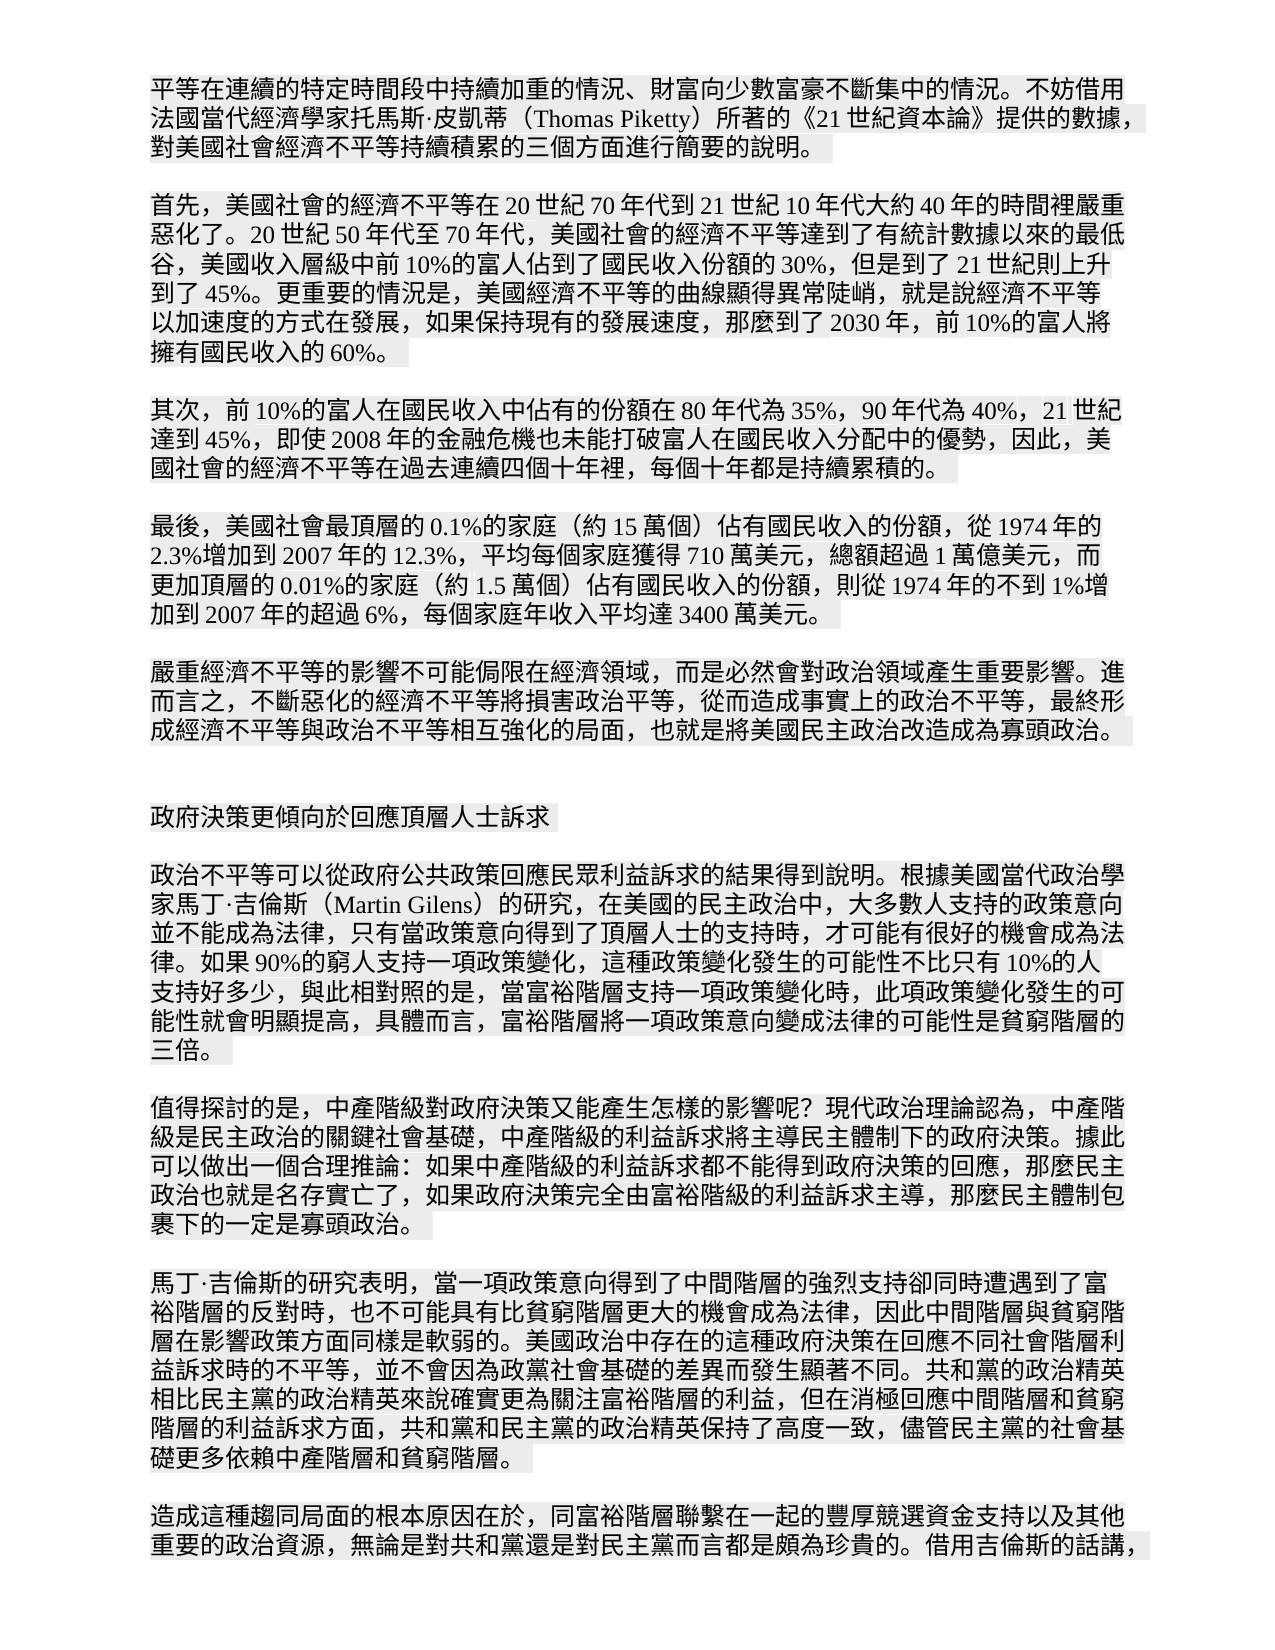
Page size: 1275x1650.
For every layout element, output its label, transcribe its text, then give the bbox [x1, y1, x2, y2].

text 川普的「美國夢」：一個國家治理困局的集中表達 https://goo.gl/BLu3tE 紐約地產商、共和黨人唐納·川普當選美國總統，在主流意見看來，完全出乎意料。世人習慣於用「黑天鵝」來形象的表達此類「反常」現象。其實，川普的勝選是美國政治演變的結果。概括來講，從20世紀70年代開始，美國的經濟不平等愈演愈烈，從而對作為民主政治核心原則的政治平等造成了嚴重的損害，進而導致經濟不平等與政治不平等的相互強化，最終結果就是美國民主政治的衰落和寡頭政治的興起。聲稱美國是寡頭政治將使主流意見不悅，因為幾十年來美國一直被視為西方民主政治的代表，是世界各國學習的榜樣。 誰也不能否認民主政治是世界政治發展的潮流，但是當今的美國是否依然代表著這個潮流，則是完全可以討論的。羅斯福新政所開創的美國民主政治的盛大氣象已經沒落了，基本的理由就在於，政治平等的原則已經不能有效制約經濟不平等的擴張，反而在經濟不平等的急劇發展下流於形式，法律上的政治平等已經被事實上的政治不平等所取代。這種局面既是當今美國政治的真相，也是川普在總統大選中獲勝的社會基礎，而且構成了制約川普執政的主要結構性條件。 經濟不平等推動美國民主演變為寡頭政治 川普的勝選絕非「庶民的勝利」。雖然在競選運動中，數以百萬計的貧窮民眾給予了他堅定的支持，並且在最後的投票中，他也獲得了來自白人勞工階級的大量選票，川普將在執政中回饋那些給予他支持的白人選民。然而，川普並非是貧窮階級的利益代表。川普的當選只是表明體制之外的精英有效地借助了民眾的不滿，從而成功地戰勝了體制化的精英群體。 體制外的精英向體制化的精英群體發起挑戰，至少反映了當今美國政治生活中的兩個重要趨勢。首先是美國政府應對2008年金融危機的政策招致了精英的不滿，或者說奧巴馬政府推行的軟弱金融監管政策和全民廉價醫保政策，招致了保守派精英的強烈不滿。其次，美國體制化的精英努力營造，並且竭力維持的對公共領域的領導權（即意大利馬克思主義理論家安東尼奧·葛蘭西[ 1891—1937]所說的「霸權」），由於拘泥於自我陶醉其中的「主流輿論」，逐漸失去了對於普羅大眾的影響力，已經在此次總統大選中遭到了重創。 進步主義運動和羅斯福新政塑造了一個有利於政治平等限制經濟不平等的宏觀環境，而世界大戰對以勞工階級為主體的下層民眾力量的增強，以及第二次世界大戰結束之後經濟繁榮時代的到來，都為美國社會經濟不平等的緩和提供了條件。然而，這一切從20世紀70年代開始悄然改變，美國社會的經濟不平等朝著持續積累的方向發展，進而不斷地侵蝕美國的民主政治，最後演化成為今天的寡頭政治。 所謂持續積累的經濟不平等就是指經濟不平等以加速度的方式迅速發展，具體而言，可以從三個維度來透視持續積累的經濟不平等，即經濟不平等在長時段中的惡化情況、經濟不平等在連續的特定時間段中持續加重的情況、財富向少數富豪不斷集中的情況。不妨借用法國當代經濟學家托馬斯·皮凱蒂（Thomas Piketty）所著的《21世紀資本論》提供的數據，對美國社會經濟不平等持續積累的三個方面進行簡要的說明。 首先，美國社會的經濟不平等在20世紀70年代到21世紀10年代大約40年的時間裡嚴重惡化了。20世紀50年代至70年代，美國社會的經濟不平等達到了有統計數據以來的最低谷，美國收入層級中前10%的富人佔到了國民收入份額的30%，但是到了21世紀則上升到了45%。更重要的情況是，美國經濟不平等的曲線顯得異常陡峭，就是說經濟不平等以加速度的方式在發展，如果保持現有的發展速度，那麼到了2030年，前10%的富人將擁有國民收入的60%。 其次，前10%的富人在國民收入中佔有的份額在80年代為35%，90年代為40%，21世紀達到45%，即使2008年的金融危機也未能打破富人在國民收入分配中的優勢，因此，美國社會的經濟不平等在過去連續四個十年裡，每個十年都是持續累積的。 最後，美國社會最頂層的0.1%的家庭（約15萬個）佔有國民收入的份額，從1974年的2.3%增加到2007年的12.3%，平均每個家庭獲得710萬美元，總額超過1萬億美元，而更加頂層的0.01%的家庭（約1.5萬個）佔有國民收入的份額，則從1974年的不到1%增加到2007年的超過6%，每個家庭年收入平均達3400萬美元。 嚴重經濟不平等的影響不可能侷限在經濟領域，而是必然會對政治領域產生重要影響。進而言之，不斷惡化的經濟不平等將損害政治平等，從而造成事實上的政治不平等，最終形成經濟不平等與政治不平等相互強化的局面，也就是將美國民主政治改造成為寡頭政治。 政府決策更傾向於回應頂層人士訴求 政治不平等可以從政府公共政策回應民眾利益訴求的結果得到說明。根據美國當代政治學家馬丁·吉倫斯（Martin Gilens）的研究，在美國的民主政治中，大多數人支持的政策意向並不能成為法律，只有當政策意向得到了頂層人士的支持時，才可能有很好的機會成為法律。如果90%的窮人支持一項政策變化，這種政策變化發生的可能性不比只有10%的人支持好多少，與此相對照的是，當富裕階層支持一項政策變化時，此項政策變化發生的可能性就會明顯提高，具體而言，富裕階層將一項政策意向變成法律的可能性是貧窮階層的三倍。 值得探討的是，中產階級對政府決策又能產生怎樣的影響呢？現代政治理論認為，中產階級是民主政治的關鍵社會基礎，中產階級的利益訴求將主導民主體制下的政府決策。據此可以做出一個合理推論：如果中產階級的利益訴求都不能得到政府決策的回應，那麼民主政治也就是名存實亡了，如果政府決策完全由富裕階級的利益訴求主導，那麼民主體制包裹下的一定是寡頭政治。 馬丁·吉倫斯的研究表明，當一項政策意向得到了中間階層的強烈支持卻同時遭遇到了富裕階層的反對時，也不可能具有比貧窮階層更大的機會成為法律，因此中間階層與貧窮階層在影響政策方面同樣是軟弱的。美國政治中存在的這種政府決策在回應不同社會階層利益訴求時的不平等，並不會因為政黨社會基礎的差異而發生顯著不同。共和黨的政治精英相比民主黨的政治精英來說確實更為關注富裕階層的利益，但在消極回應中間階層和貧窮階層的利益訴求方面，共和黨和民主黨的政治精英保持了高度一致，儘管民主黨的社會基礎更多依賴中產階層和貧窮階層。 造成這種趨同局面的根本原因在於，同富裕階層聯繫在一起的豐厚競選資金支持以及其他重要的政治資源，無論是對共和黨還是對民主黨而言都是頗為珍貴的。借用吉倫斯的話講，美國的富人能夠借用金錢來購買對政治精英的影響力，從而支持他們的政策立場。 當普通民眾法律上的政治平等，在政治過程中遭到了經濟不平等的阻擊之後，公民權利與福利就會發生實質性萎縮。可以從以下三個方面來觀察美國公民權利與福利的實質性萎縮。 首先，最低工資不斷受到侵蝕。雖然就絕對量而言，最低工資水平在過去四十年裡有了提高，但是如果考慮到通貨膨脹的因素，美國最低工資的實際價值下降了約40%。美國當代政治學家拉里·巴特爾斯（Larry Bartels）指出，面對公眾對提高最低工資的一貫和壓倒性支持，華盛頓的政客卻選擇了拖延、阻擾、混淆黑白的態度。其次，醫療保障制度的落後。美國的醫療保障制度長期以來備受批評，奧巴馬政府啟動了建立低成本的全民醫保制度的政策過程，但縱使在政治條件最有利於民主黨的時候，奧巴馬的全民醫保政策也未能實現初衷，最終不得不向企業集團作出重大讓步。最後，工會會員大幅度縮減，工會的地位和影響力不斷式微，2005年美國工會率下降到了12.5%。 社會流動機會越來越少，「美國夢」光輝不再 在經濟不平等與政治不平等相互強化的作用下，美國的社會結構日益封閉，社會流動的機會越來越少，曾經激盪幾乎整個世界的「美國夢」，光輝不在。政治平等原則對經濟不平等的嵌入，目的就是為了在經濟不平等的公民之間建構相同的身份，從而在一定程度上打破由於經濟不平等而導致的森嚴的社會分層體系，這就意味著政治平等要打破不同社會階層之間的區隔，擴大社會流動的機會，因此社會流動性的程度與社會分層固化的程度，實際上是一個國家政治平等程度的典型反映，一個政治不平等的國家，往往有一個社會流動停滯和社會分層固化的社會。美國夢的核心就是美國社會存在著大量的社會流動機會，並且美國是一個沒有階級的社會，這樣的觀念之所以形成並且深入人心，是同美國建國之時就貫徹了公民政治平等的原則一脈相承的。 美國政治學家雅各布·哈克（Jacob Hacker）和保羅·皮爾森（Paul Pierson）的研究則表明，伴隨著美國經濟不平等在20世紀70年代的急劇惡化，美國社會流動的機會也迅速減少，絕大多數美國公民都不可能在其一生中實現階層地位的躍升，也不可能為其子女實現階層地位的躍升提供資源，越來越少的人能夠通過自身的勤奮努力躋身規模越來越狹窄的經濟贏家行列。並且統計數據表明，同歐洲的其他發達國家相比，美國社會流動的機會出奇的低。 美國社會階層的固化集中體現在兩個方面，一方面是中產階層規模的縮減，另一個方面則是富裕階層的封閉。富裕階層的封閉並非僅僅意味著難以有人躋身富裕階層，更重要的含義在於富裕階層聯合起來發展出一套自己的社會機制，包括隔離的住宅區、私人學校、排他性的社交俱樂部、偏僻的度假勝地等，這些社會機制創造出一種社會凝聚力和一種群體歸屬感，美國當代社會學家威廉·多姆霍夫（G. William Domhoff）將其稱為階級認知，即在佔有巨額財富的基礎上獲得的優越感、驕傲感和貌似合理的特權感。他們在心底裡認為他們要比別人優秀，因此完全應該得到他們現在這樣的生活。 經濟不平等的持續積累、政治不平等的日益嚴重、社會分層的固化，都是在過去四十餘年的時間裡發生的，這些變化的積累和相互交錯最終以金融危機的形式爆發出來，而政府決策在應對金融危機問題上的軟弱，則更進一步引發美國普通民眾以「佔領華爾街」的社會運動，將美國民主政治的衰落完全暴露出來。顯而易見，美國民主政治的衰落需要奮發有為的政府，朝著捍衛政治平等和限制經濟不平等的方向改革公共政策。奧巴馬政府正好處在一個轉折點上，他也是帶著民眾的期望入主白宮的，然而他深負重望。他八年的任期非但沒有扭轉美國民主政治衰落的趨勢，反而進一步導致了美國國家治理的危機。 川普的美國夢遭遇國家治理困局 川普以「讓美國重新偉大」作為競選宣言，這確實是一個能夠再度點燃美國人民心中的「美國夢」的口號，不過川普的「美國夢」卻面對著美國國家治理的困局。只有當川普能夠克服當前美國國家治理的困局時，川普的「美國夢」才能真正成為現實。但作為一個有著強烈的保守主義政策取向的總統，川普不可能推行限制富裕階層利益的政策，美國社會也遠未形成一種新的進步主義意識。 從川普入主白宮以來的政策宣示來看，他總體上延續了20世紀80年代里根總統的政策取向，而里根政府恰是推動美國朝著持續積累的經濟不平等、不斷加劇的政治不平等、日益固化的社會分層的方向邁進的墊腳石，也就是說里根政府恰是美國民主政治發展中的轉折點。當然，如果多年以後主流意見承認了美國民主政治的衰落，那麼川普卻不能成為歷史的替罪羊。事實上，川普當選總統是美國民主政治衰落的結果，而不是原因。 民主政治的衰落與寡頭政治的興起是相伴而行。寡頭政治的實質就是富裕階層在各種網絡的連接下，形成了一個主導公共政策過程的支配階級。但是美國的寡頭統治不會脫下民主政治的外衣，因為民主政治賦予富裕階層主導的政策得到了民意支持的表象，衰落的民主政治成為富裕階層增進自身利益的有效形式。然而，寡頭政治與民主政治終歸是不能相容的兩種政治生活，儘管民主政治體制沒有發生變化，民主政治的衰落不可避免地要以某種形式表現出來，並對國家政治與社會生活產生消極影響，這種形式就是伴隨著時間的推移而出現的美國國家治理的嚴重危機。當今美國社會如同其他國家一樣存在著一系列的經濟與社會問題，政治本來是應對嚴重的經濟與社會問題之道，但是寡頭政治卻阻礙了問題的解決，最終導致了國家治理能力下降和國家治理結構的危機。 所謂國家治理是指一個國家治國理政的系統過程，具體而言，就是指一個國家的政黨、政府機構、社會組織以及公民等治理資源，為了增進公共利益、保障公民權利、改善公民福利，通過協商合作的方式而對公共事務進行的管理活動以及過程。通過治國理政從而保障和增進公共利益、公民權利和公民福利，始終是國家治理的核心目標和觀察國家治理的主要線索，因此也成為了判斷國家治理績效水平如何的基本尺度。 國家治理的危機則是指一個國家的政治體製出現了功能性障礙，從而引發了公共利益明顯受損、公民權利嚴重萎縮、公民福利持續停滯的狀態，並且國家治理的危機往往具有愈演愈烈以致積重難返的特性。嚴重的經濟與社會問題只不過是國家治理危機的表象，而國家治理能力的下降和國家治理結構的危機才是國家治理危機的深層次內容，因此，如果不對政治體制進行大規模的改革，那麼國家治理的危機將難以得到克服。 川普注定難有作為 美國的國家治理危機長期以來為世人所忽視，雖然從20世紀70年代經濟危機爆發以來，美國面臨的各種難題未能得到有效的解決，以致產生了越來越明顯的負面效應，但是人們普遍對美國的民主體制和市場經濟持樂觀態度，直到2008年金融危機的爆發才將美國國家治理存在的嚴重問題揭露了出來。金融危機只是美國國家治理危機長期積累後的集中爆發，它是美國國家治理危機的「集大成者」。造成金融危機的根本原因無他，簡要論之，就是政治不平等與經濟不平等的相互強化所形成的寡頭政治。美國的國家治理危機，以及隱藏在其後的美國民主政治衰落和寡頭政治興起，早就被美國的社會科學家發現，只不過這些發現並不符合美國富裕階層的利益，故而也不能影響美國的政府決策罷了。 美國政治學家巴特爾斯對美國政治的研究得出了如是結論：不斷加劇的經濟不平等，很有可能造成不斷加劇的、政治回應上的不平等，政治回應上的不平等轉而帶來了對貧窮民眾的利益越來越有害的公共政策，接下來，這又會造成更大的經濟不平等，如此等等。如果是這樣，那麼，由技術變革、人口統計上的變化或全球經濟發展引發的收入分佈的變化，就有可能很快變大，並變得根深蒂固和不可更易。享譽全球的政治學家弗朗西斯·福山提出的美國政治制度衰敗的觀點可謂是切中美國國家治理危機之肯綮，面對經濟不平等與政治不平等相互強化的局面，美國政治體制如果不跟隨環境的變化而進行大規模革新的話，當今美國就不可能走出國家治理的危機。 雖然川普是來自體制外的精英，他可以在競選運動中向不同的社會階層許下誇張的政策承諾，甚至很多人指望他以體制外的立場衝擊美國政治體制，從而帶來美國政治體制改革的契機。但是，當川普就職總統之後，他已經處在美國國家治理危機的中心，不管他在其任期內能夠推行何種政策，他都很難改變當前美國國家治理的困局。當前美國國家治理的困局可以集中表述為，社會需要政府政策朝著限制經濟不平等、改善普通民眾的生活境況的進行重大的改革，但是美國的共和黨與民主黨都已經同富裕階層形成了隱形聯盟，所以代表中下層民眾利益的政策不可能被富裕階層和政治精英接受。要言之，美國寡頭政治的現實不可能輕易為民主政治鋪路，要想改變美國國家治理的危機，只能首先改變寡頭政治，這需要進行重大的政治體制改革，而這種迫切需要恰是川普不可能提供的。 川普的「美國夢」代表著美國富裕階層對於理想生活的基本看法，隨著他執政時期的開始，他的「美國夢」將隨之落地。川普的執政，不排除為下層民眾中的白人群體擴大就業機會的可能性，但是這種對下層白人群體利益的改進將以其他下層民眾的利益損失作為條件，與此同時，川普的執政將給富裕階層帶來更多的利益。 總結而言，川普的「美國夢」毋寧是對美國國家治理困局的集中表達，一方面表明了體制化的精英在應對危機時採取的華而不實的政策立場的失敗，另一方面充分展現了美國保守派精英要在政府決策中堅決捍衛富裕階層利益的強硬立場。 ---------------------------------------------------------------- 簡單地說，川普基於共和黨的傳統理念，絕對不會限制富有精英們去掙錢，沒法扭轉階層繼續分化。但是，川普從感情上和行動上都會回應支持他的全球化受害的白人工人階級。不過，對外是從國外抽血的方式，對內是讓非法移民、非法勞工、H1外國工作者、甚至將來從綠卡開刀讓他們騰出生存空間的方式來回應選民需求。 附送兩個宋鴻兵關於川普近期行為的深度分析和解釋。 鴻觀 第121期 川普遭遇寂靜政變 https://www.youtube.com/watch?v=nZI7tHVfIx4 鴻觀 第122期 軍工複合體重塑外交政策 https://www.youtube.com/watch?v=bDQu6b2imF8 [150, 75, 1125, 1560]
